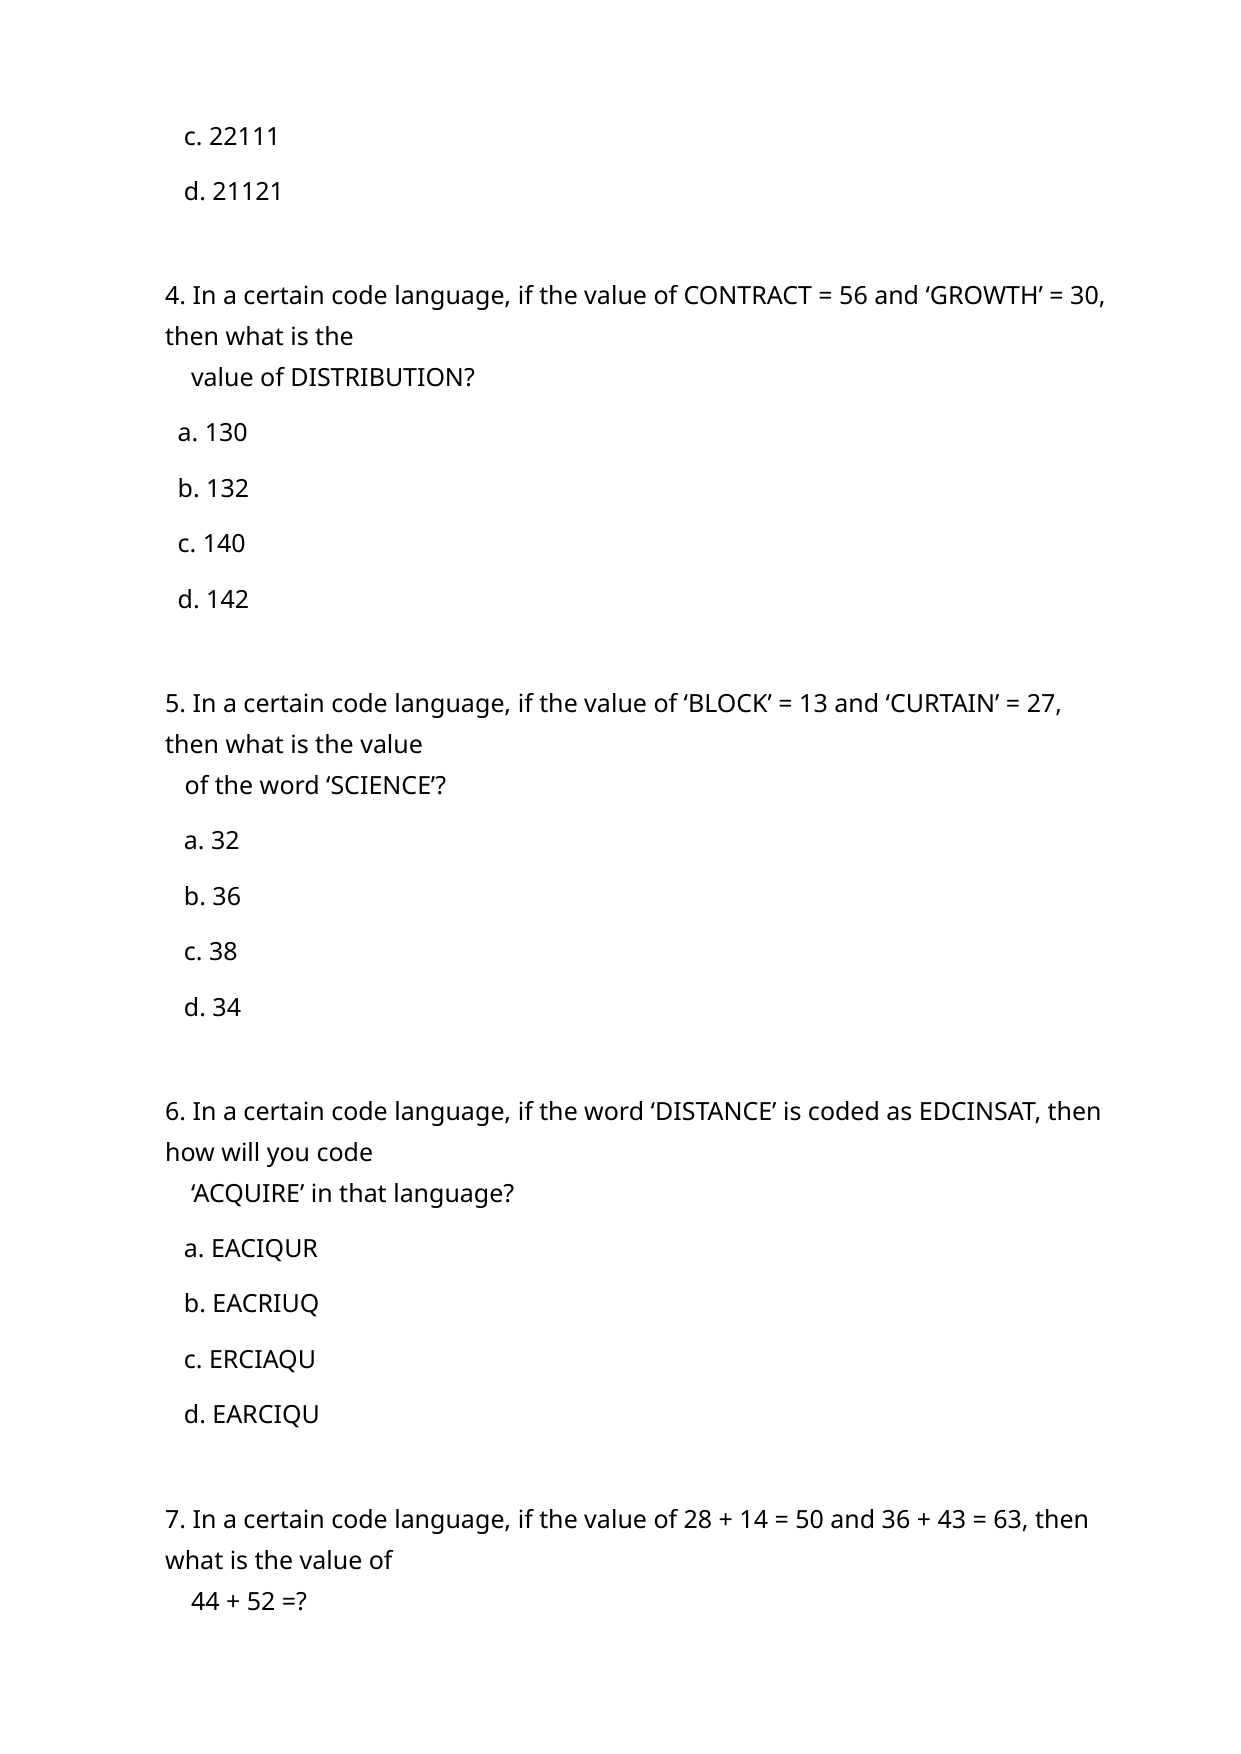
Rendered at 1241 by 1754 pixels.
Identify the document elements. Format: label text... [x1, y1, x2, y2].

text b. 132 [165, 471, 1122, 504]
text a. 32 [165, 823, 1122, 857]
text a. EACIQUR [165, 1231, 1122, 1265]
text b. 36 [165, 878, 1122, 912]
text d. EARCIQU [165, 1397, 1122, 1431]
text 5. In a certain code language, if the value of ‘BLOCK’ = 13 and ‘CURTAIN’ = 27, then what is the value of the word ‘SCIENCE’? [165, 686, 1122, 802]
text c. ERCIAQU [165, 1342, 1122, 1376]
text a. 130 [165, 415, 1122, 449]
text b. EACRIUQ [165, 1286, 1122, 1320]
text d. 142 [165, 581, 1122, 615]
text d. 21121 [165, 173, 1122, 208]
text c. 140 [165, 526, 1122, 560]
text c. 22111 [165, 118, 1122, 152]
text 6. In a certain code language, if the word ‘DISTANCE’ is coded as EDCINSAT, then how will you code ‘ACQUIRE’ in that language? [165, 1094, 1122, 1209]
text c. 38 [165, 934, 1122, 968]
text d. 34 [165, 989, 1122, 1023]
text 4. In a certain code language, if the value of CONTRACT = 56 and ‘GROWTH’ = 30, then what is the value of DISTRIBUTION? [165, 278, 1122, 394]
text 7. In a certain code language, if the value of 28 + 14 = 50 and 36 + 43 = 63, then what is the value of 44 + 52 =? [165, 1501, 1122, 1617]
